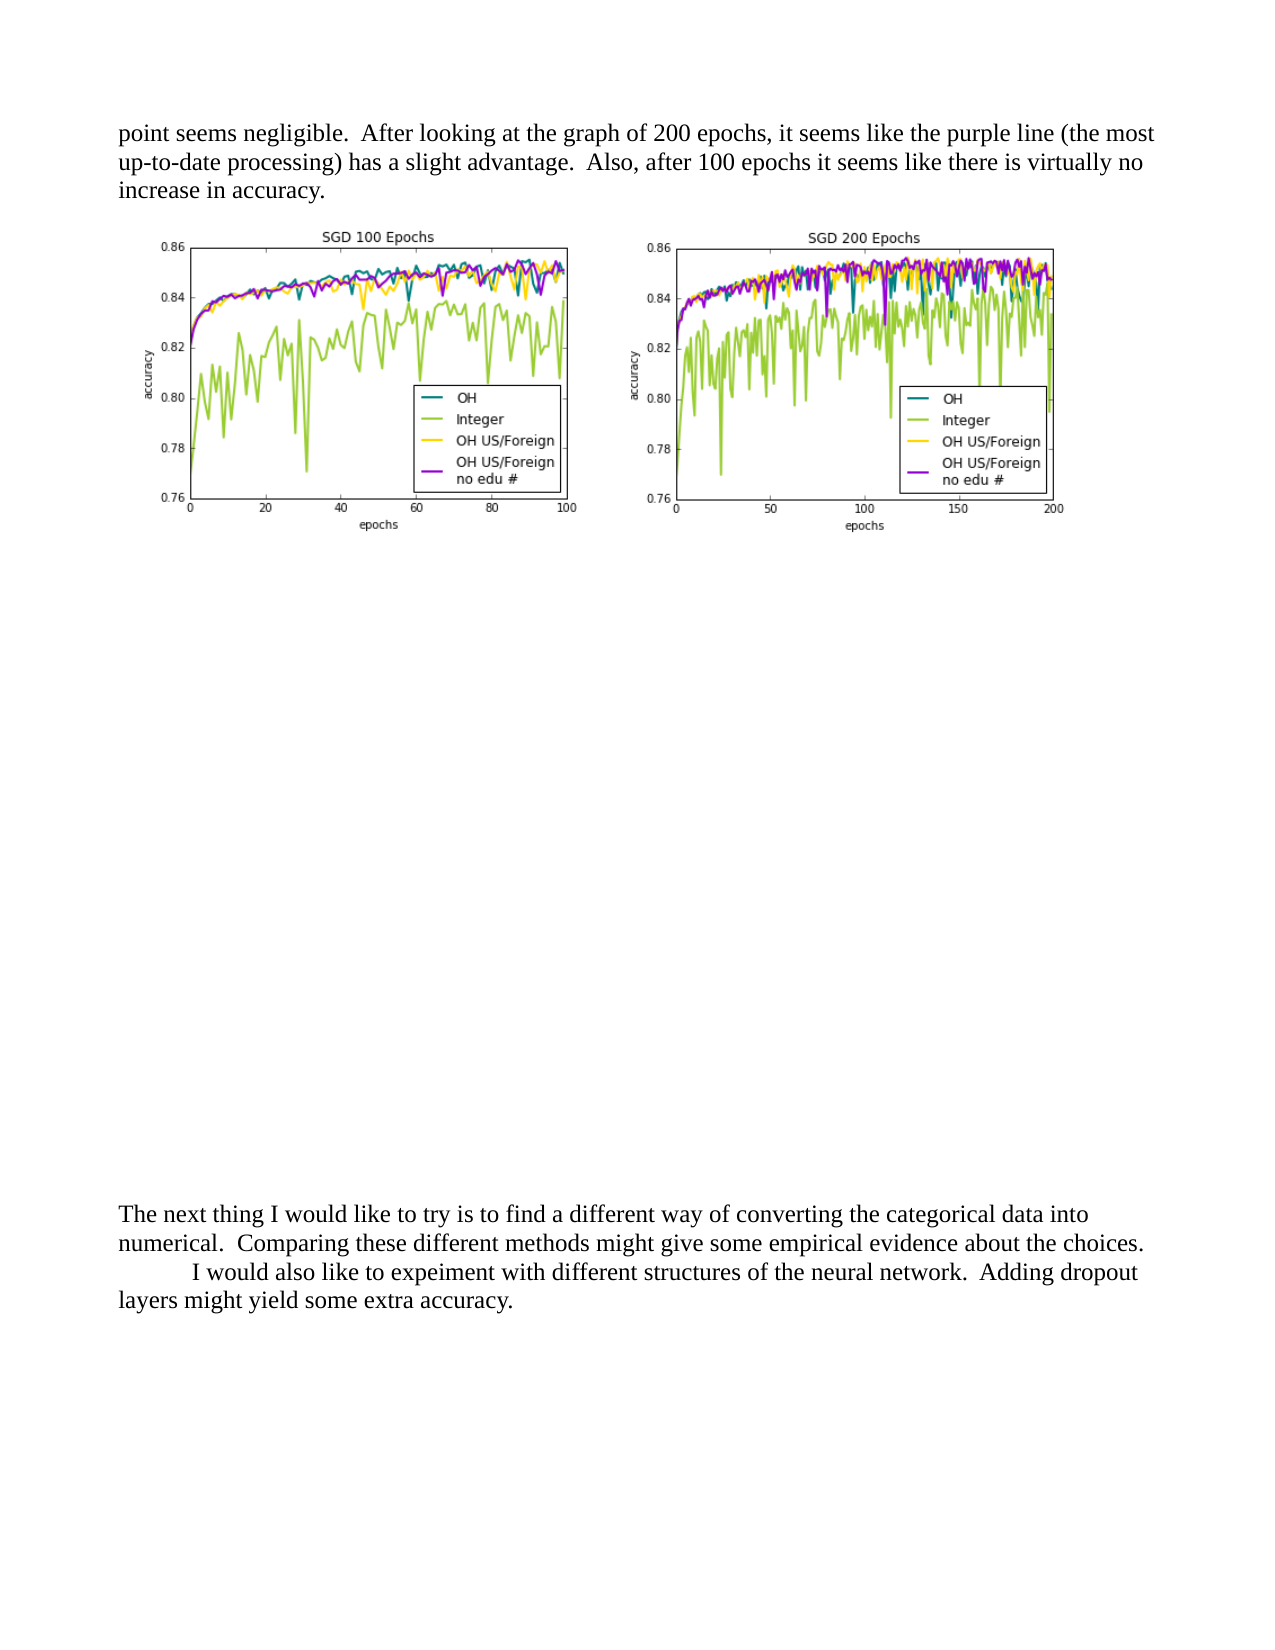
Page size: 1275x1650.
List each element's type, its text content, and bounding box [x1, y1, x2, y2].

text The next thing I would like to try is to find a different way of converting the categorical data into numerical. Comparing these different methods might give some empirical evidence about the choices. [118, 1199, 1157, 1257]
picture [621, 224, 1072, 540]
text I would also like to expeiment with different structures of the neural network. Adding dropout layers might yield some extra accuracy. [118, 1257, 1157, 1314]
text point seems negligible. After looking at the graph of 200 epochs, it seems like the purple line (the most up-to-date processing) has a slight advantage. Also, after 100 epochs it seems like there is virtually no increase in accuracy. [118, 118, 1157, 204]
picture [136, 223, 586, 539]
